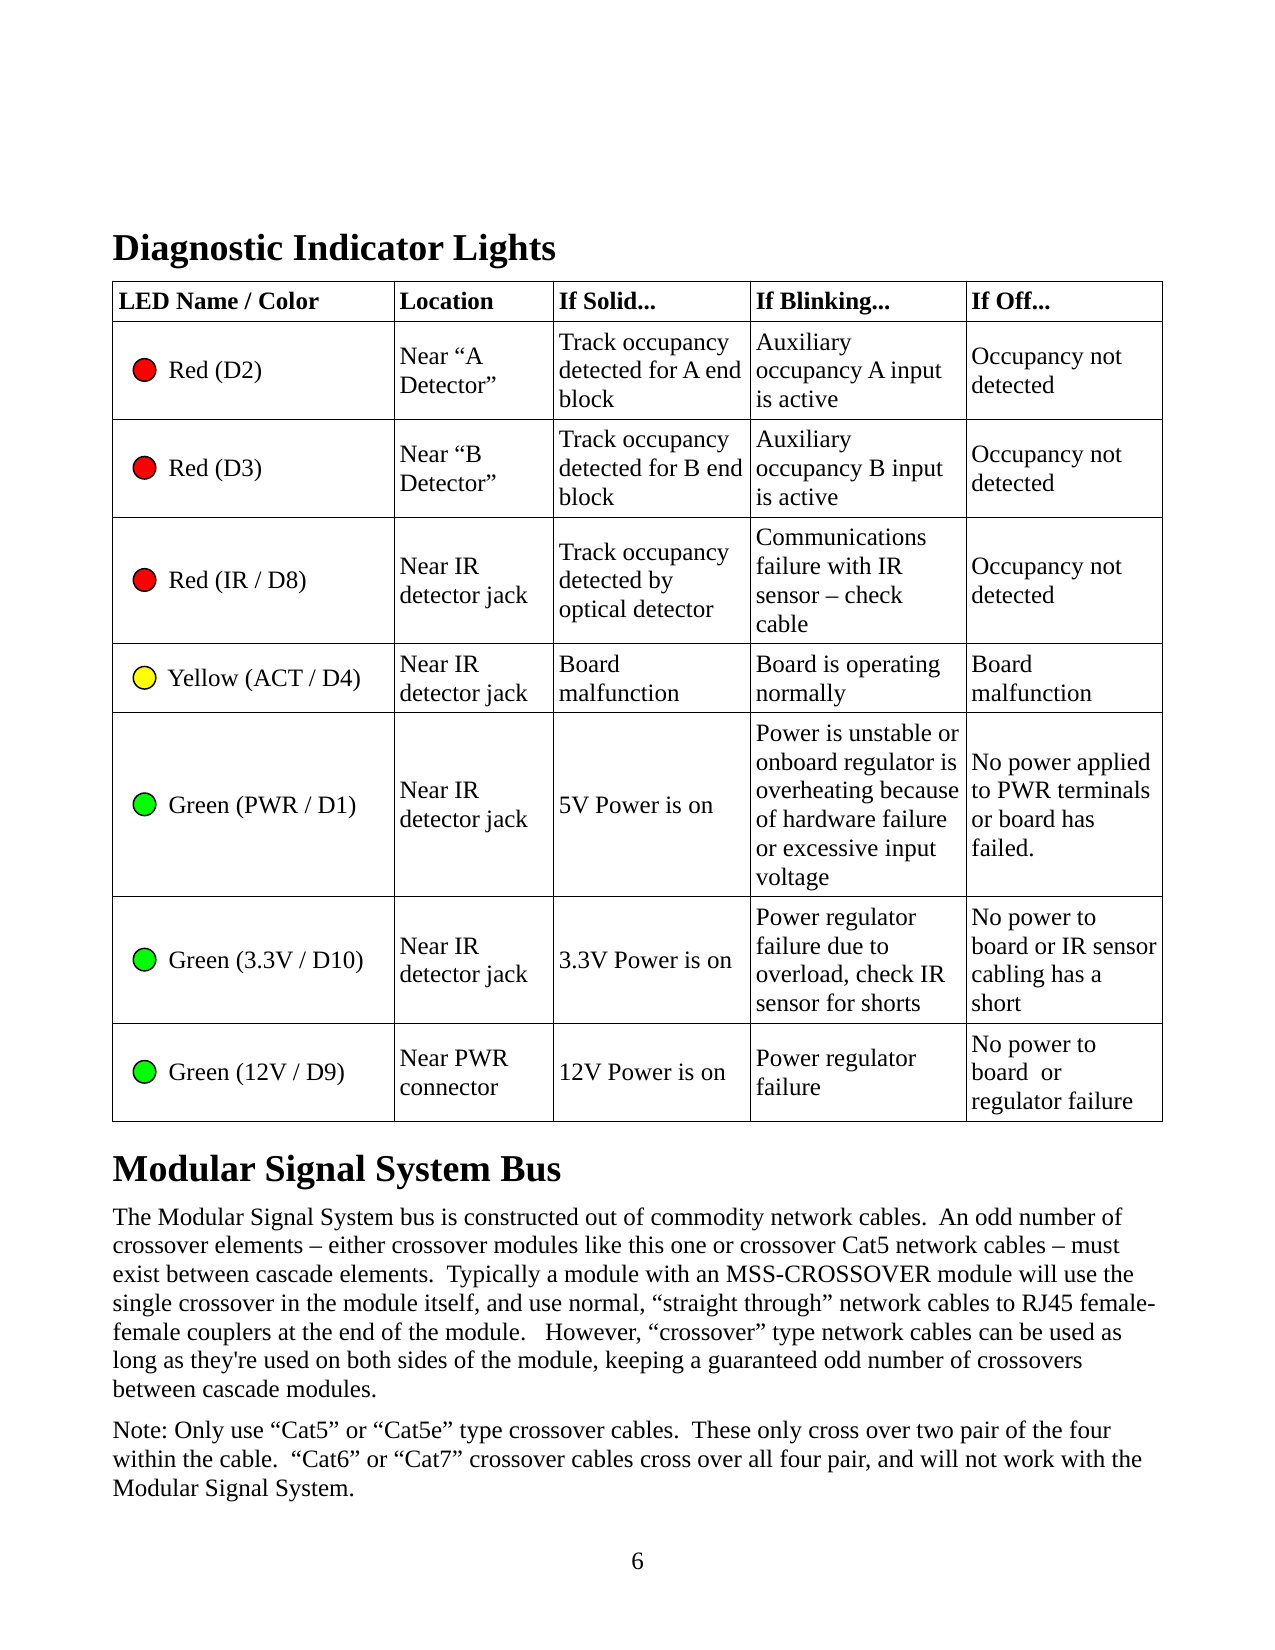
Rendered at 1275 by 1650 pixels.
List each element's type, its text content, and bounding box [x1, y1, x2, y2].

table_cell Near “A Detector” [395, 322, 553, 419]
table_cell Track occupancy detected for B end block [554, 420, 750, 517]
table_cell Occupancy not detected [967, 322, 1162, 419]
table_cell Red (D3) [113, 420, 394, 517]
table_header If Off... [967, 282, 1162, 321]
table_cell Power regulator failure due to overload, check IR sensor for shorts [751, 897, 966, 1023]
table_header If Solid... [554, 282, 750, 321]
table_cell 12V Power is on [554, 1024, 750, 1121]
table_cell Occupancy not detected [967, 518, 1162, 643]
table_header Location [395, 282, 553, 321]
table_cell Yellow (ACT / D4) [113, 644, 394, 712]
table_cell No power to board or regulator failure [967, 1024, 1162, 1121]
table_cell Red (IR / D8) [113, 518, 394, 643]
table_cell 5V Power is on [554, 713, 750, 896]
text Note: Only use “Cat5” or “Cat5e” type crossover cables. These only cross over two pair of the four within the cable. “Cat6” or “Cat7” crossover cables cross over all four pair, and will not work with the Modular Signal System. [112, 1415, 1162, 1501]
table_cell Power regulator failure [751, 1024, 966, 1121]
table_header If Blinking... [751, 282, 966, 321]
table_cell Near PWR connector [395, 1024, 553, 1121]
table_cell Green (12V / D9) [113, 1024, 394, 1121]
table_cell Board is operating normally [751, 644, 966, 712]
table_cell Occupancy not detected [967, 420, 1162, 517]
table_cell No power applied to PWR terminals or board has failed. [967, 713, 1162, 896]
table_cell Board malfunction [967, 644, 1162, 712]
table_cell Near IR detector jack [395, 518, 553, 643]
text The Modular Signal System bus is constructed out of commodity network cables. An odd number of crossover elements – either crossover modules like this one or crossover Cat5 network cables – must exist between cascade elements. Typically a module with an MSS-CROSSOVER module will use the single crossover in the module itself, and use normal, “straight through” network cables to RJ45 female-female couplers at the end of the module. However, “crossover” type network cables can be used as long as they're used on both sides of the module, keeping a guaranteed odd number of crossovers between cascade modules. [112, 1202, 1162, 1403]
table_header LED Name / Color [113, 282, 394, 321]
table_cell Near IR detector jack [395, 713, 553, 896]
table_cell Near IR detector jack [395, 644, 553, 712]
table_cell Auxiliary occupancy A input is active [751, 322, 966, 419]
table_cell Track occupancy detected for A end block [554, 322, 750, 419]
subtitle Diagnostic Indicator Lights [112, 224, 1162, 268]
subtitle Modular Signal System Bus [112, 1146, 1162, 1189]
table_cell Near IR detector jack [395, 897, 553, 1023]
table_cell Green (3.3V / D10) [113, 897, 394, 1023]
table_cell Communications failure with IR sensor – check cable [751, 518, 966, 643]
table_cell Board malfunction [554, 644, 750, 712]
table_cell Auxiliary occupancy B input is active [751, 420, 966, 517]
table_cell 3.3V Power is on [554, 897, 750, 1023]
table_cell Power is unstable or onboard regulator is overheating because of hardware failure or excessive input voltage [751, 713, 966, 896]
table_cell No power to board or IR sensor cabling has a short [967, 897, 1162, 1023]
table_cell Near “B Detector” [395, 420, 553, 517]
table_cell Green (PWR / D1) [113, 713, 394, 896]
table_cell Track occupancy detected by optical detector [554, 518, 750, 643]
table_cell Red (D2) [113, 322, 394, 419]
